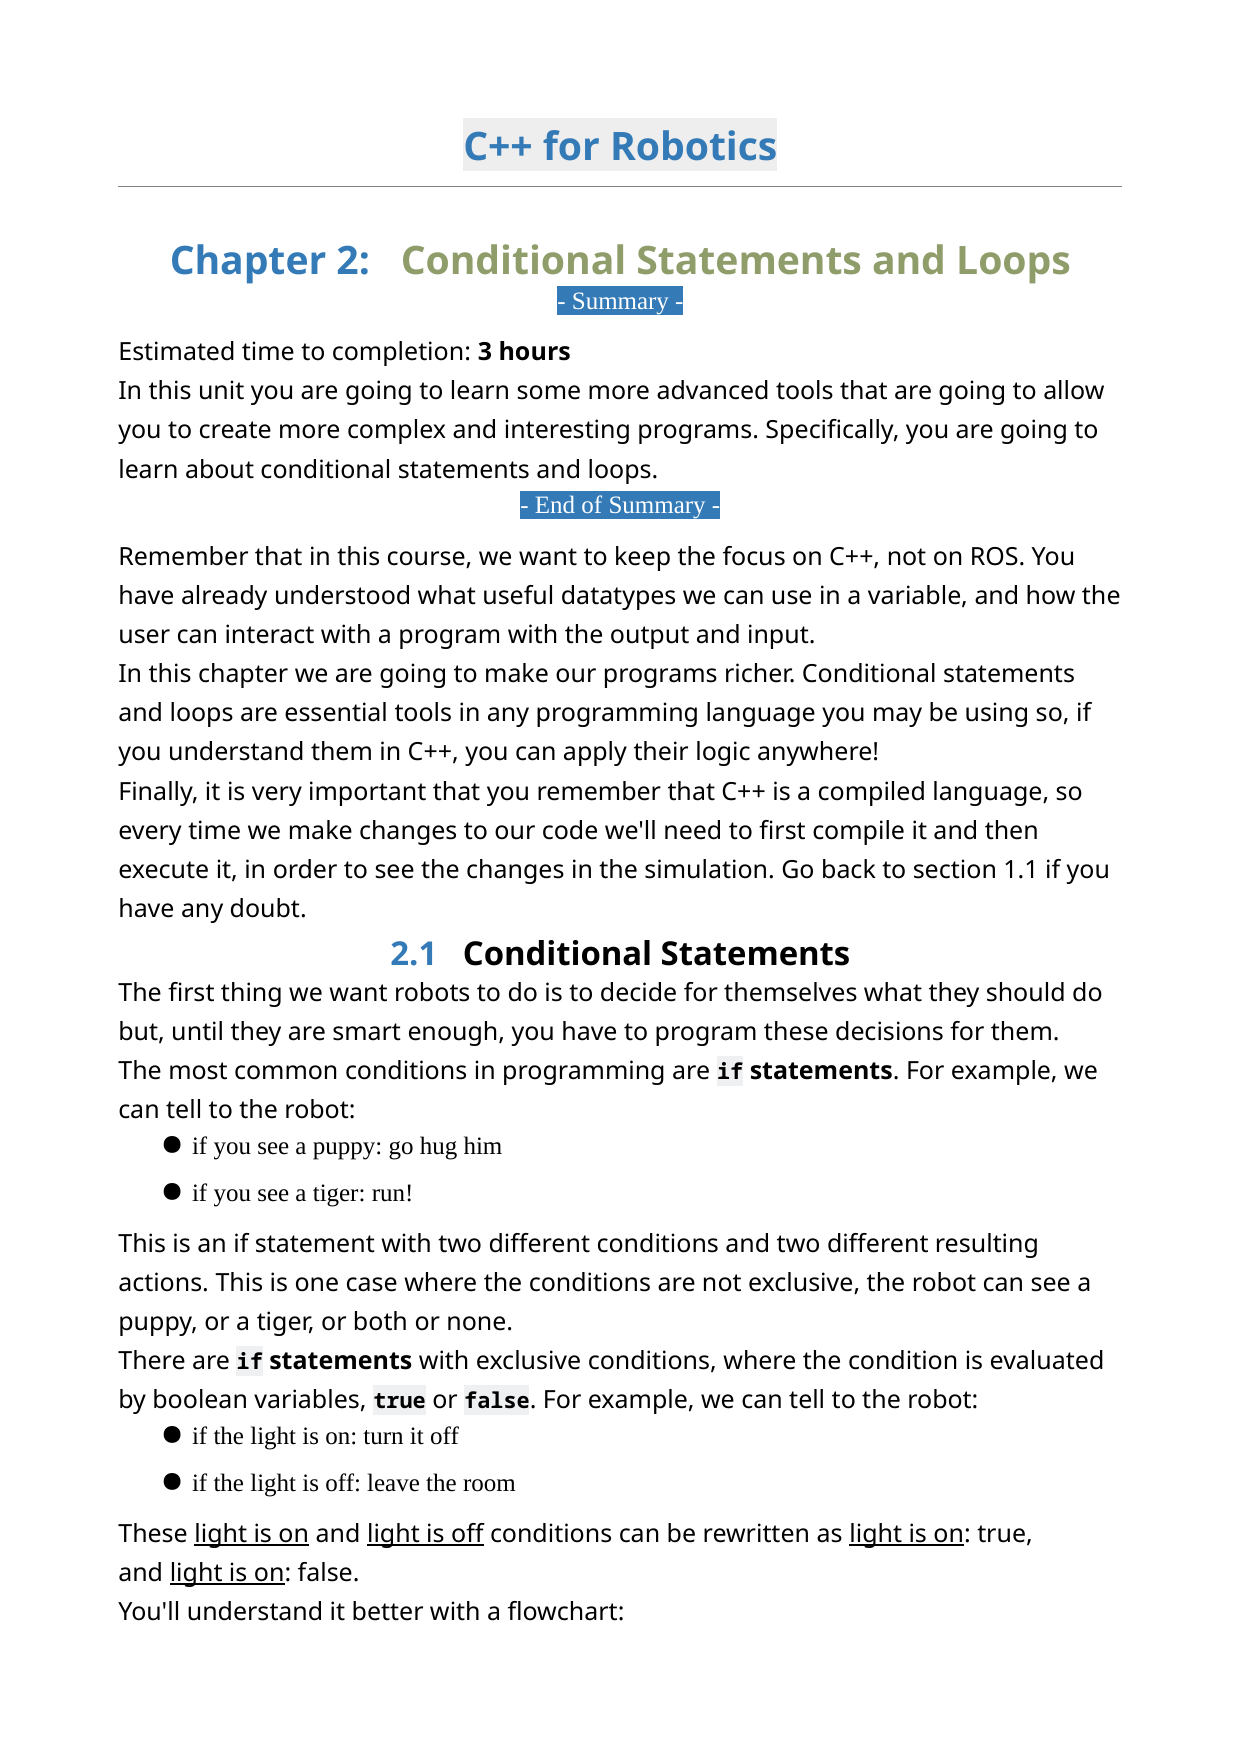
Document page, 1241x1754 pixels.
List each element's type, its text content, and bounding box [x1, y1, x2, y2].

list if you see a puppy: go hug him [162, 1131, 1122, 1160]
subtitle C++ for Robotics [118, 118, 1122, 171]
text - Summary - [118, 286, 1122, 315]
text These light is on and light is off conditions can be rewritten as light is on: true, and light is on: false. [118, 1515, 1122, 1588]
list if the light is off: leave the room [162, 1468, 1122, 1497]
text - End of Summary - [118, 491, 1122, 519]
text The first thing we want robots to do is to decide for themselves what they should do but, until they are smart enough, you have to program these decisions for them. [118, 974, 1122, 1048]
subtitle 2.1 Conditional Statements [118, 930, 1122, 974]
subtitle Chapter 2: Conditional Statements and Loops [118, 233, 1122, 286]
text In this unit you are going to learn some more advanced tools that are going to allow you to create more complex and interesting programs. Specifically, you are going to learn about conditional statements and loops. [118, 373, 1122, 485]
text Finally, it is very important that you remember that C++ is a compiled language, so every time we make changes to our code we'll need to first compile it and then execute it, in order to see the changes in the simulation. Go back to section 1.1 if you have any doubt. [118, 773, 1122, 925]
text Estimated time to completion: 3 hours [118, 334, 1122, 368]
text Remember that in this course, we want to keep the focus on C++, not on ROS. You have already understood what useful datatypes we can use in a variable, and how the user can interact with a program with the output and input. [118, 538, 1122, 651]
text You'll understand it better with a flowchart: [118, 1594, 1122, 1628]
text There are if statements with exclusive conditions, where the condition is evaluated by boolean variables, true or false. For example, we can tell to the robot: [118, 1343, 1122, 1416]
text This is an if statement with two different conditions and two different resulting actions. This is one case where the conditions are not exclusive, the robot can see a puppy, or a tiger, or both or none. [118, 1225, 1122, 1338]
list if you see a tiger: run! [162, 1178, 1122, 1207]
list if the light is on: turn it off [162, 1421, 1122, 1450]
text The most common conditions in programming are if statements. For example, we can tell to the robot: [118, 1053, 1122, 1126]
text In this chapter we are going to make our programs richer. Conditional statements and loops are essential tools in any programming language you may be using so, if you understand them in C++, you can apply their logic anywhere! [118, 656, 1122, 768]
